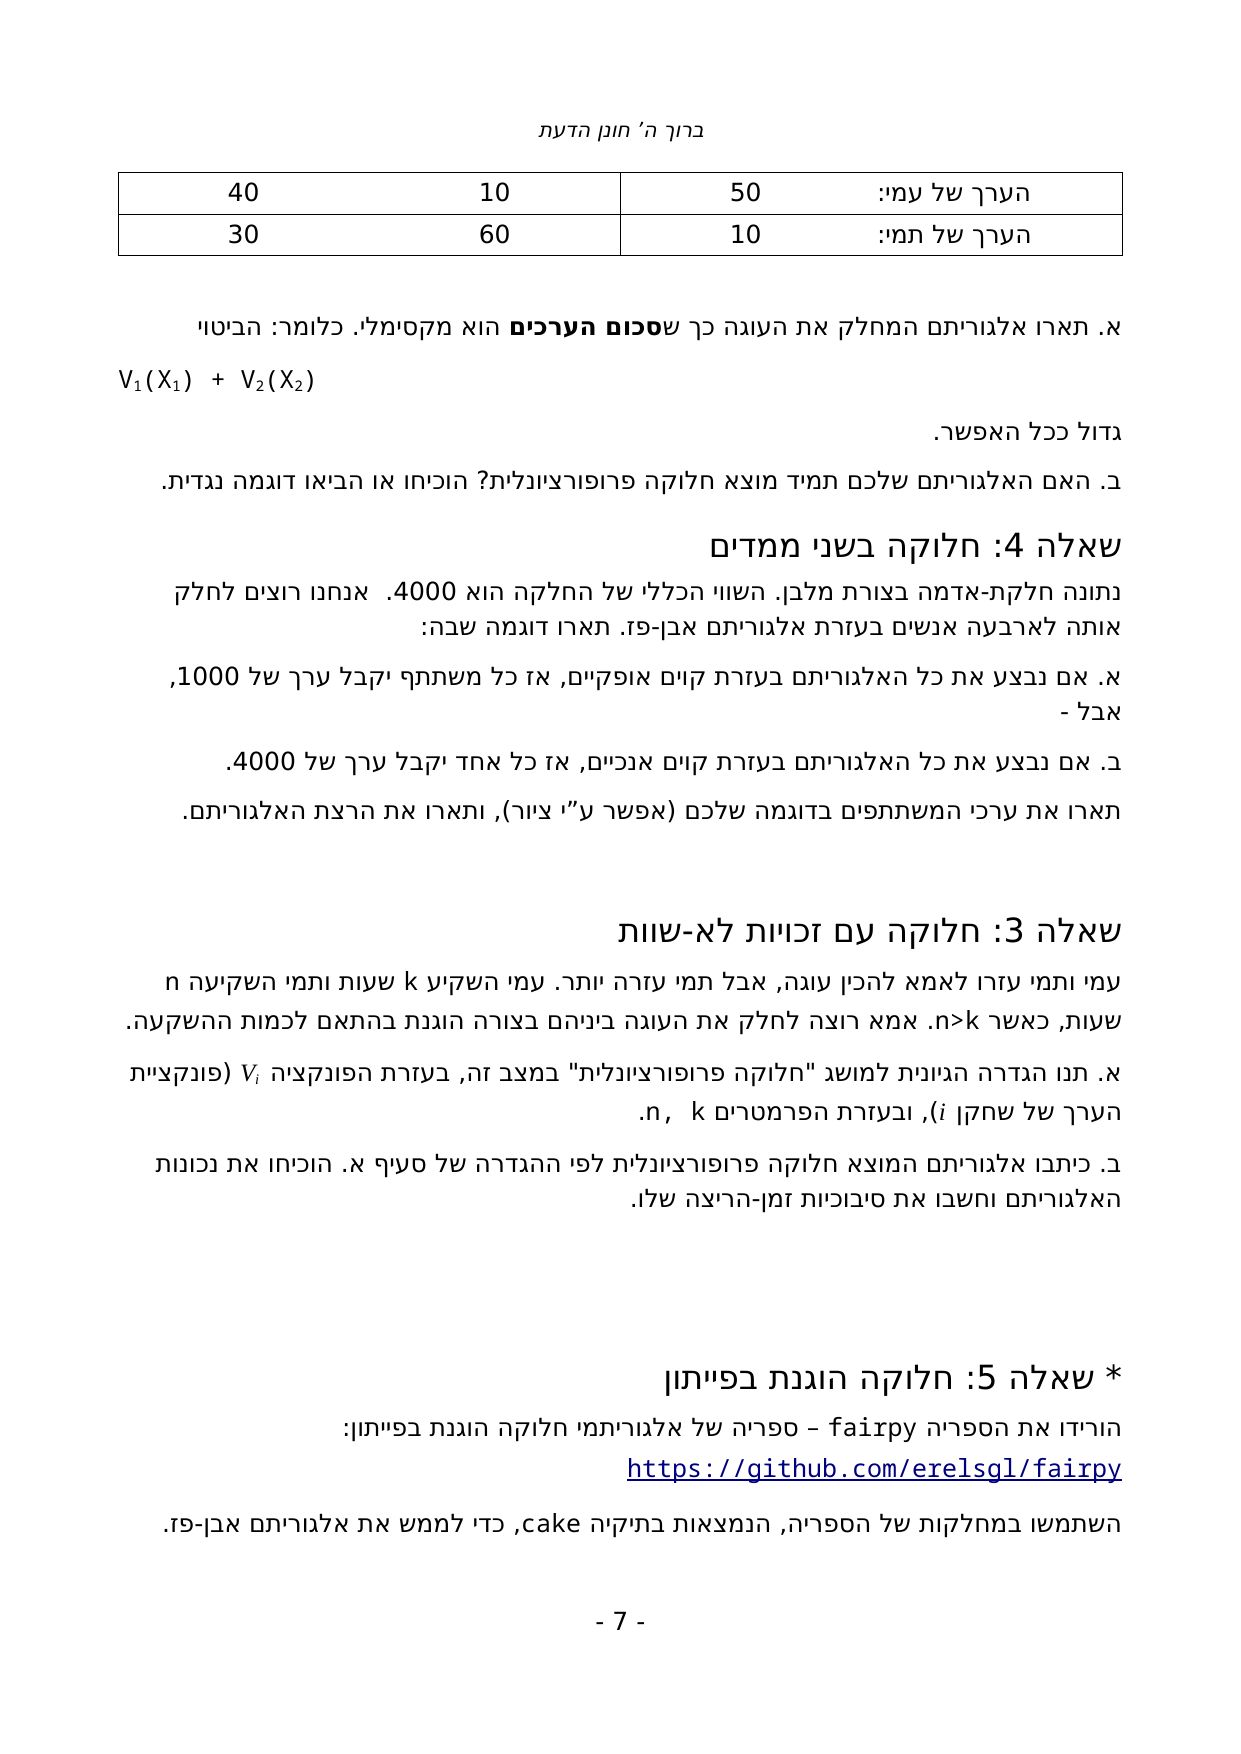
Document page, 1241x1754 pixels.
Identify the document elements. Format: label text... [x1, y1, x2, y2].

table_cell 40 [119, 173, 369, 213]
table_cell 50 [621, 173, 871, 213]
text תארו את ערכי המשתתפים בדוגמה שלכם (אפשר ע”י ציור), ותארו את הרצת האלגוריתם. [118, 796, 1122, 826]
subtitle * שאלה 5: חלוקה הוגנת בפייתון [118, 1358, 1122, 1397]
text ב. אם נבצע את כל האלגוריתם בעזרת קוים אנכיים, אז כל אחד יקבל ערך של 4000. [118, 747, 1122, 776]
text ב. כיתבו אלגוריתם המוצא חלוקה פרופורציונלית לפי ההגדרה של סעיף א. הוכיחו את נכונות האלגוריתם וחשבו את סיבוכיות זמן-הריצה שלו. [118, 1149, 1122, 1213]
text הורידו את הספריה fairpy – ספריה של אלגוריתמי חלוקה הוגנת בפייתון: https://github.com/erelsgl/fairpy [118, 1410, 1122, 1485]
table_cell הערך של תמי: [871, 215, 1122, 255]
table_cell 30 [119, 215, 369, 255]
subtitle שאלה 4: חלוקה בשני ממדים [118, 526, 1122, 565]
table_cell 10 [621, 215, 871, 255]
text השתמשו במחלקות של הספריה, הנמצאות בתיקיה cake, כדי לממש את אלגוריתם אבן-פז. [118, 1506, 1122, 1540]
text א. תנו הגדרה הגיונית למושג "חלוקה פרופורציונלית" במצב זה, בעזרת הפונקציה Vi (פונקציית הערך של שחקן i), ובעזרת הפרמטרים n, k. [118, 1058, 1122, 1128]
text א. תארו אלגוריתם המחלק את העוגה כך שסכום הערכים הוא מקסימלי. כלומר: הביטוי [118, 312, 1122, 341]
text א. אם נבצע את כל האלגוריתם בעזרת קוים אופקיים, אז כל משתתף יקבל ערך של 1000, אבל - [118, 662, 1122, 726]
text ב. האם האלגוריתם שלכם תמיד מוצא חלוקה פרופורציונלית? הוכיחו או הביאו דוגמה נגדית. [118, 466, 1122, 495]
text נתונה חלקת-אדמה בצורת מלבן. השווי הכללי של החלקה הוא 4000. אנחנו רוצים לחלק אותה לארבעה אנשים בעזרת אלגוריתם אבן-פז. תארו דוגמה שבה: [118, 578, 1122, 642]
table_cell 10 [369, 173, 620, 213]
text V1(X1) + V2(X2) [118, 361, 1122, 395]
table_cell הערך של עמי: [871, 173, 1122, 213]
table_cell 60 [369, 215, 620, 255]
text עמי ותמי עזרו לאמא להכין עוגה, אבל תמי עזרה יותר. עמי השקיע k שעות ותמי השקיעה n שעות, כאשר n>k. אמא רוצה לחלק את העוגה ביניהם בצורה הוגנת בהתאם לכמות ההשקעה. [118, 963, 1122, 1037]
subtitle שאלה 3: חלוקה עם זכויות לא-שוות [118, 912, 1122, 951]
text גדול ככל האפשר. [118, 417, 1122, 446]
